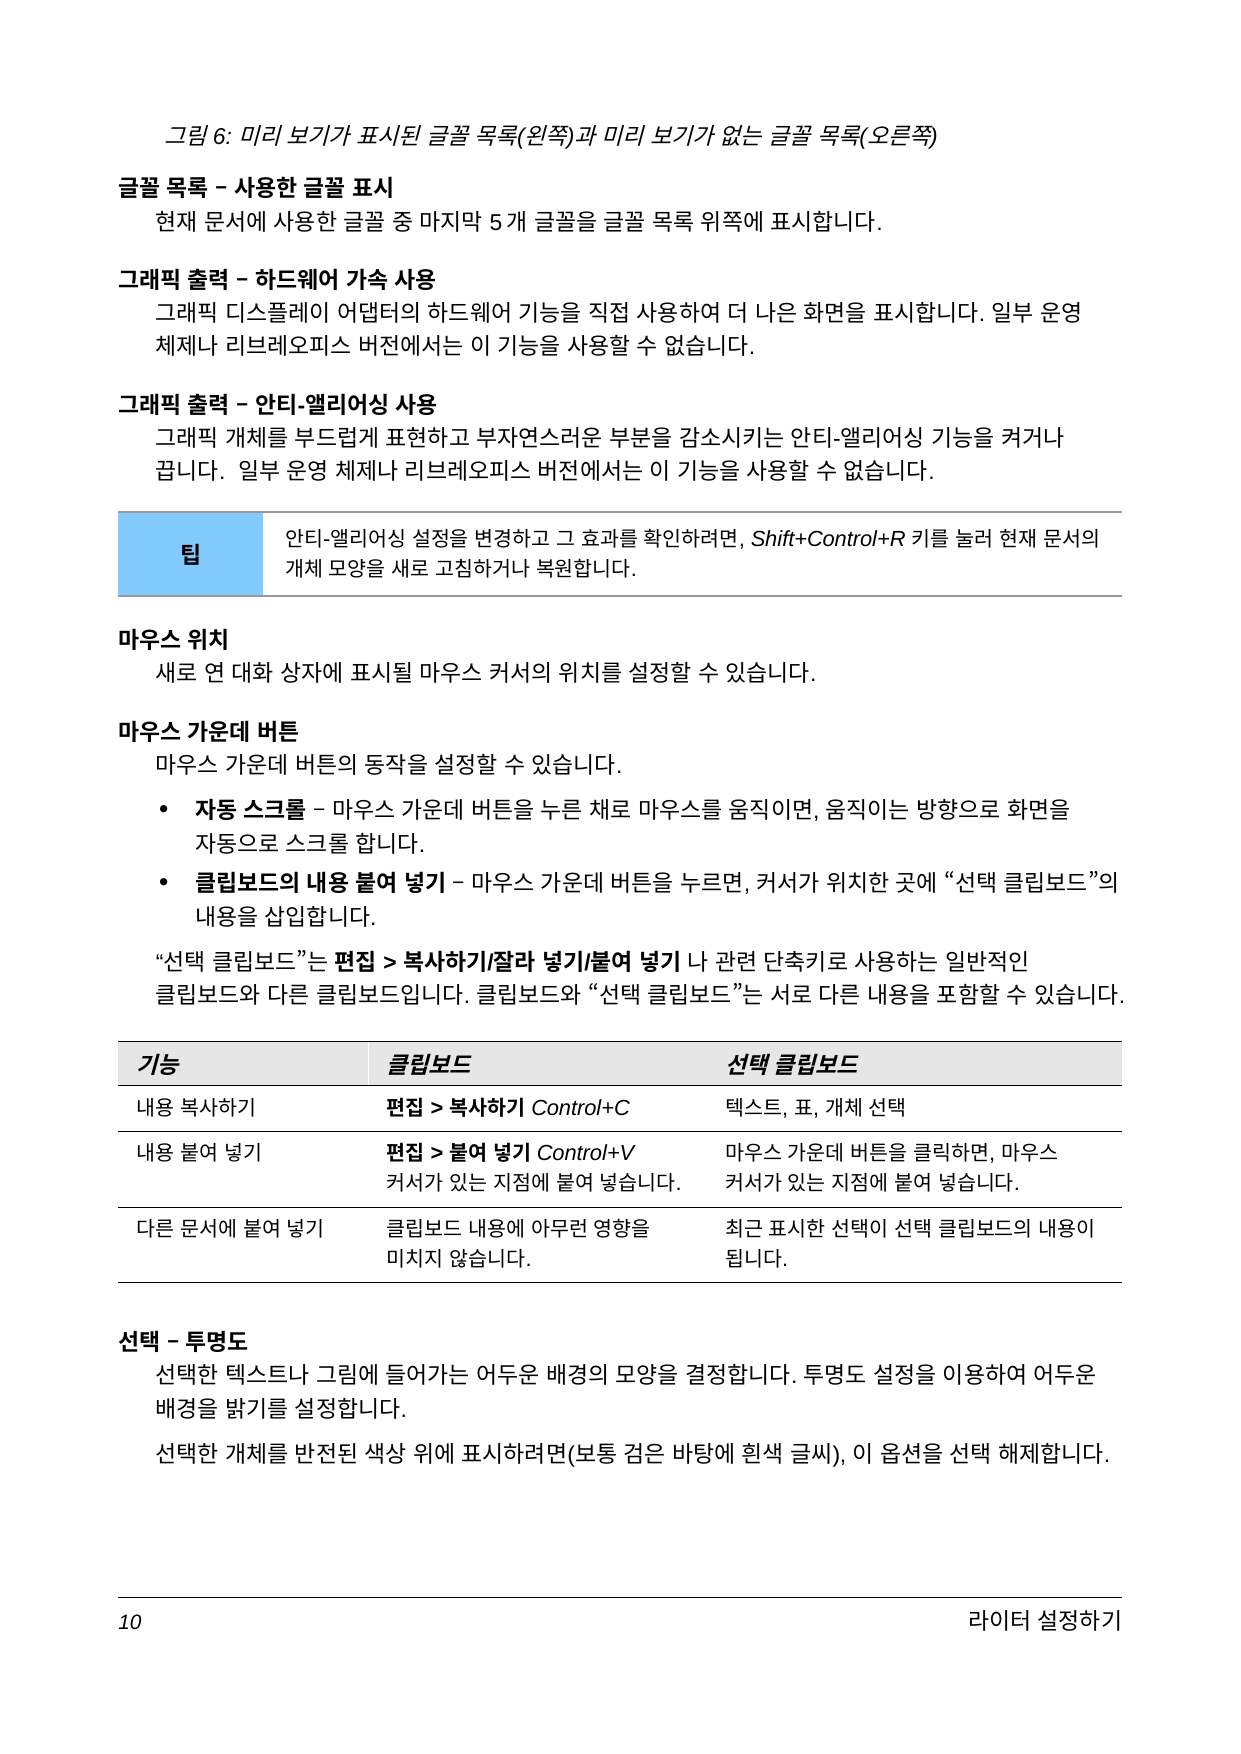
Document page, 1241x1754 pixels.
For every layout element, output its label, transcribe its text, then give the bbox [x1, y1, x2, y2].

text 그래픽 디스플레이 어댑터의 하드웨어 기능을 직접 사용하여 더 나은 화면을 표시합니다. 일부 운영 체제나 리브레오피스 버전에서는 이 기능을 사용할 수 없습니다. [156, 295, 1122, 361]
text 그래픽 개체를 부드럽게 표현하고 부자연스러운 부분을 감소시키는 안티-앨리어싱 기능을 켜거나 끕니다. 일부 운영 체제나 리브레오피스 버전에서는 이 기능을 사용할 수 없습니다. [156, 420, 1122, 486]
text 선택한 텍스트나 그림에 들어가는 어두운 배경의 모양을 결정합니다. 투명도 설정을 이용하여 어두운 배경을 밝기를 설정합니다. [156, 1357, 1122, 1424]
text 새로 연 대화 상자에 표시될 마우스 커서의 위치를 설정할 수 있습니다. [156, 655, 1122, 688]
table_header 클립보드 [369, 1042, 707, 1085]
text 글꼴 목록 – 사용한 글꼴 표시 [118, 170, 1122, 203]
text 현재 문서에 사용한 글꼴 중 마지막 5개 글꼴을 글꼴 목록 위쪽에 표시합니다. [156, 203, 1122, 237]
list 자동 스크롤 – 마우스 가운데 버튼을 누른 채로 마우스를 움직이면, 움직이는 방향으로 화면을 자동으로 스크롤 합니다. [156, 792, 1122, 859]
text “선택 클립보드”는 편집 > 복사하기/잘라 넣기/붙여 넣기 나 관련 단축키로 사용하는 일반적인 클립보드와 다른 클립보드입니다. 클립보드와 “선택 클립보드”는 서로 다른 내용을 포함할 수 있습니다. [156, 944, 1122, 1010]
text 마우스 위치 [118, 622, 1122, 655]
text 마우스 가운데 버튼의 동작을 설정할 수 있습니다. [156, 747, 1122, 780]
table_header 기능 [118, 1042, 368, 1085]
table_cell 텍스트, 표, 개체 선택 [707, 1086, 1122, 1131]
table_cell 내용 복사하기 [118, 1086, 368, 1131]
table_cell 편집 > 복사하기 Control+C [369, 1086, 707, 1131]
text 선택 – 투명도 [118, 1324, 1122, 1357]
table_cell 내용 붙여 넣기 [118, 1132, 368, 1207]
text 그래픽 출력 – 안티-앨리어싱 사용 [118, 386, 1122, 420]
text 선택한 개체를 반전된 색상 위에 표시하려면(보통 검은 바탕에 흰색 글씨), 이 옵션을 선택 해제합니다. [156, 1436, 1122, 1469]
table_header 선택 클립보드 [707, 1042, 1122, 1085]
table_header 안티-앨리어싱 설정을 변경하고 그 효과를 확인하려면, Shift+Control+R 키를 눌러 현재 문서의 개체 모양을 새로 고침하거나 복원합니다. [264, 513, 1122, 595]
table_cell 편집 > 붙여 넣기 Control+V 커서가 있는 지점에 붙여 넣습니다. [369, 1132, 707, 1207]
table_cell 최근 표시한 선택이 선택 클립보드의 내용이 됩니다. [707, 1208, 1122, 1282]
table_cell 그림 6: 미리 보기가 표시된 글꼴 목록(왼쪽)과 미리 보기가 없는 글꼴 목록(오른쪽) [164, 118, 971, 158]
text 마우스 가운데 버튼 [118, 713, 1122, 747]
table_cell 마우스 가운데 버튼을 클릭하면, 마우스 커서가 있는 지점에 붙여 넣습니다. [707, 1132, 1122, 1207]
table_cell 클립보드 내용에 아무런 영향을 미치지 않습니다. [369, 1208, 707, 1282]
table_cell 다른 문서에 붙여 넣기 [118, 1208, 368, 1282]
list 클립보드의 내용 붙여 넣기 – 마우스 가운데 버튼을 누르면, 커서가 위치한 곳에 “선택 클립보드”의 내용을 삽입합니다. [156, 865, 1122, 932]
text 그래픽 출력 – 하드웨어 가속 사용 [118, 262, 1122, 295]
table_header 팁 [118, 513, 263, 595]
